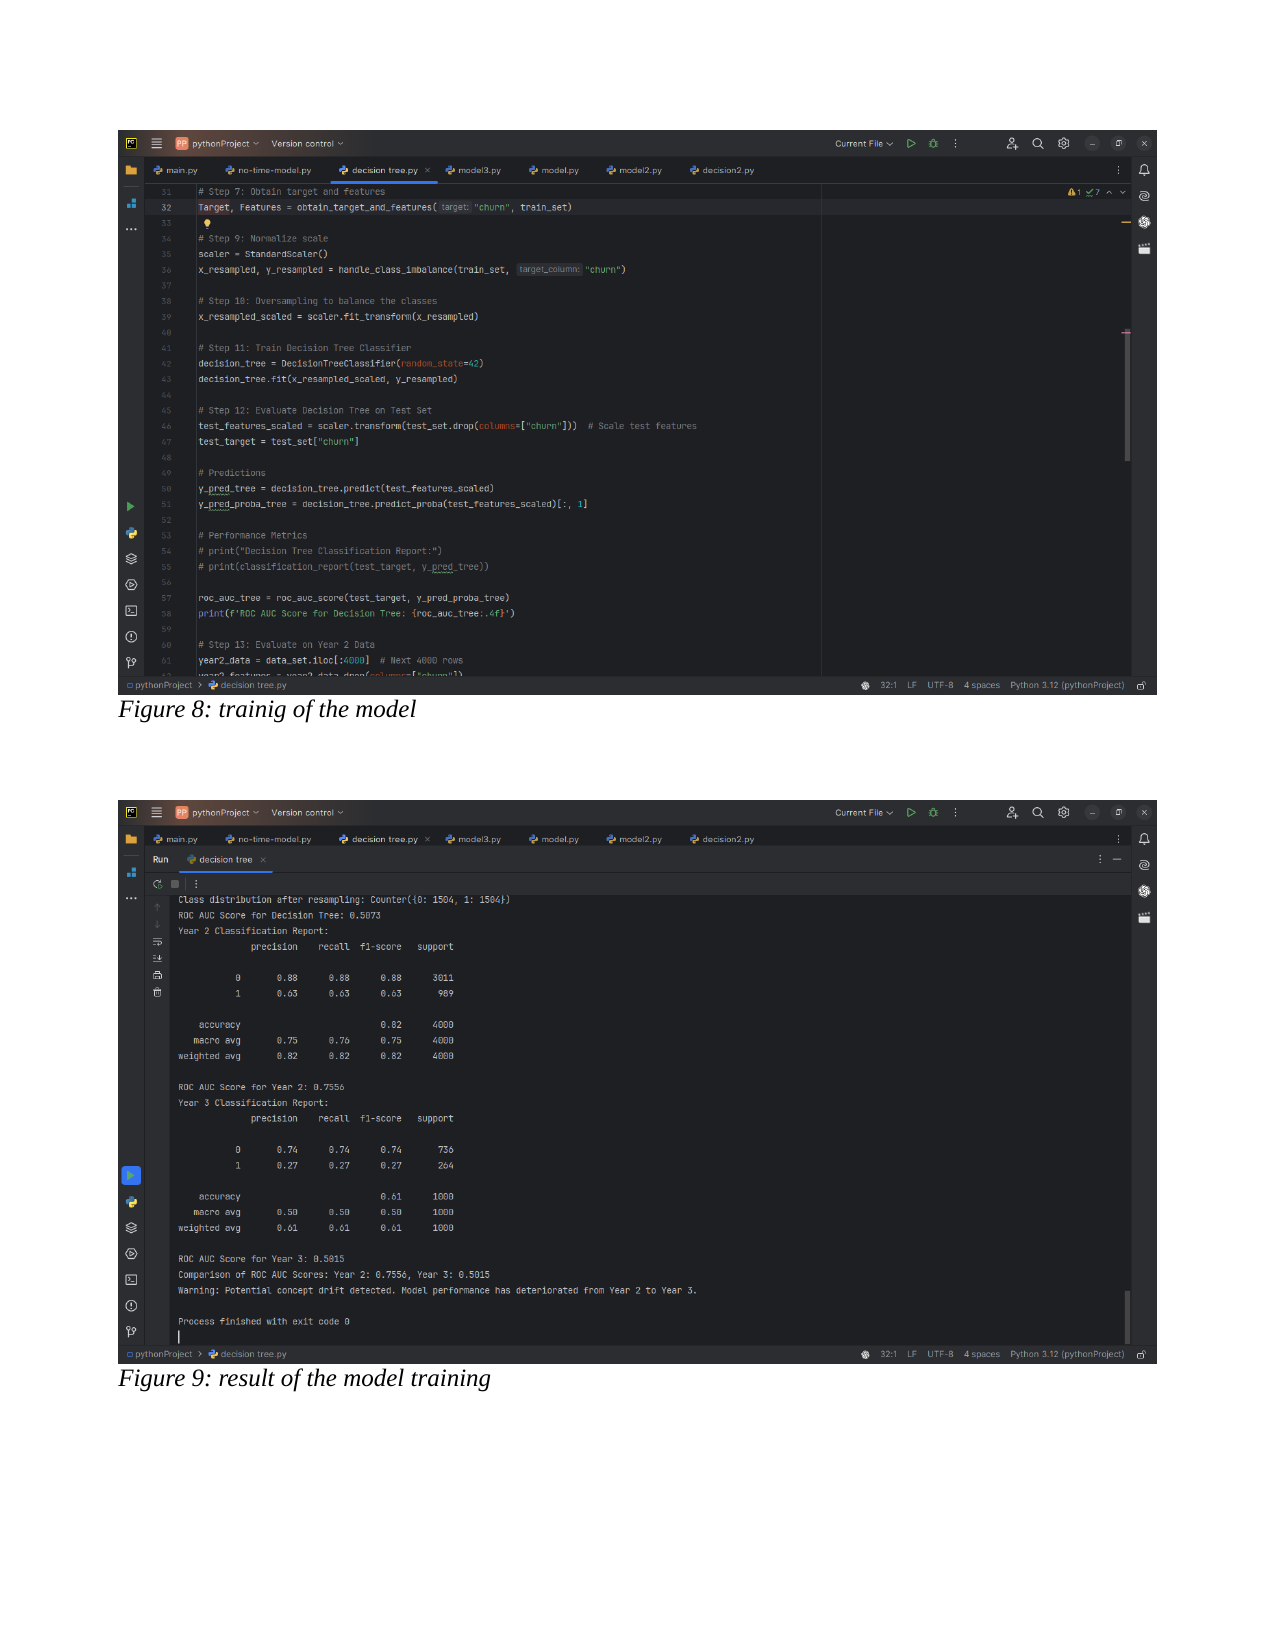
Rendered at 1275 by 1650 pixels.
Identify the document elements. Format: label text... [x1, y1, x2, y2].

picture [118, 800, 1157, 1364]
text Figure 9: result of the model training [118, 1364, 1157, 1392]
text Figure 8: trainig of the model [118, 695, 1157, 723]
picture [118, 130, 1157, 695]
